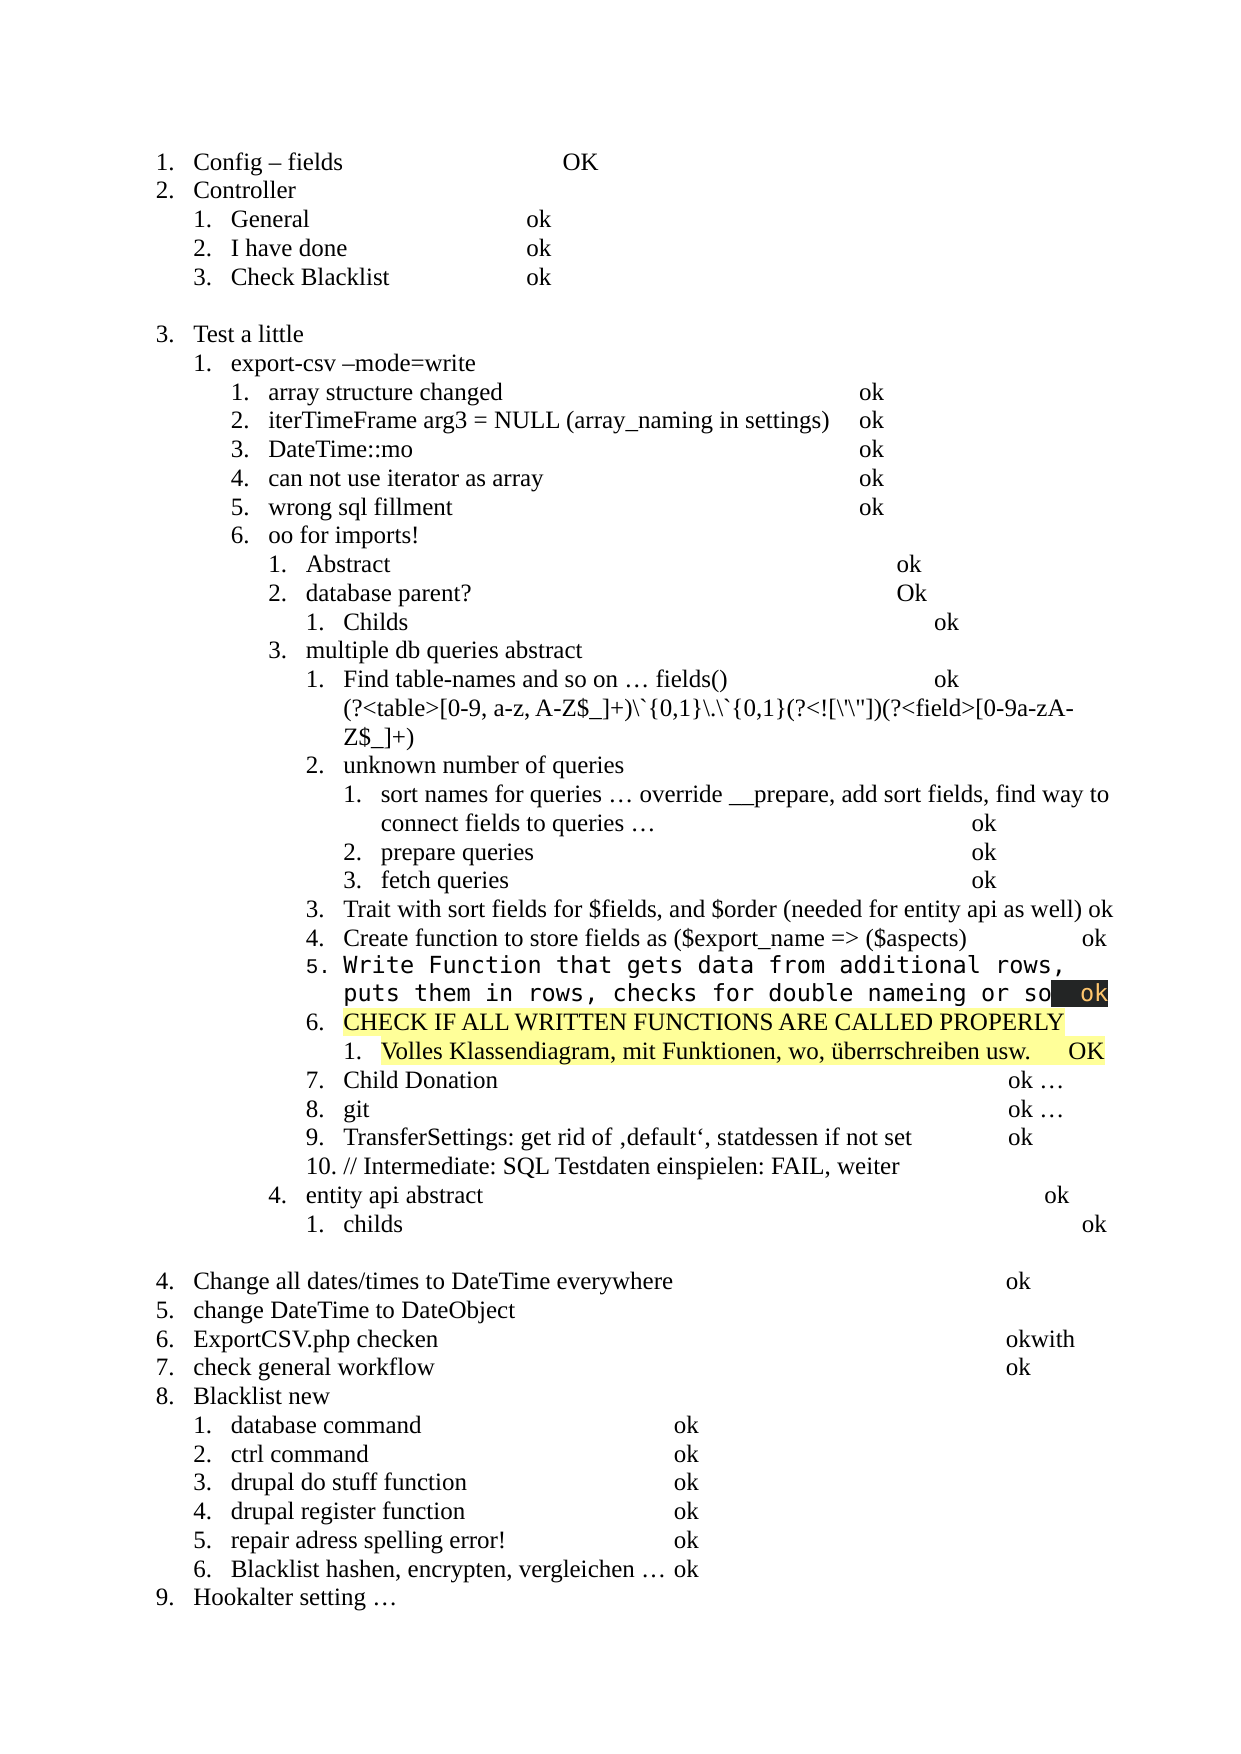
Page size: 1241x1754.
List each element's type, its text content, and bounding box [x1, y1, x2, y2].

list Child Donation ok … [306, 1065, 1122, 1094]
list fetch queries ok [343, 866, 1122, 894]
list Blacklist new [156, 1381, 1122, 1410]
list Abstract ok [268, 549, 1122, 578]
list repair adress spelling error! ok [193, 1525, 1122, 1554]
list // Intermediate: SQL Testdaten einspielen: FAIL, weiter [306, 1151, 1122, 1180]
list check general workflow ok [156, 1352, 1122, 1381]
list ctrl command ok [193, 1439, 1122, 1467]
list export-csv –mode=write [193, 348, 1122, 377]
list drupal register function ok [193, 1496, 1122, 1525]
list Blacklist hashen, encrypten, vergleichen … ok [193, 1554, 1122, 1582]
list sort names for queries … override __prepare, add sort fields, find way to connect fields to queries … ok [343, 779, 1122, 837]
list git ok … [306, 1094, 1122, 1122]
list iterTimeFrame arg3 = NULL (array_naming in settings) ok [231, 406, 1122, 434]
list database parent? Ok [268, 578, 1122, 607]
list Change all dates/times to DateTime everywhere ok [156, 1266, 1122, 1295]
list change DateTime to DateObject [156, 1295, 1122, 1324]
list Trait with sort fields for $fields, and $order (needed for entity api as well) ok [306, 894, 1122, 923]
list oo for imports! [231, 521, 1122, 549]
list Childs ok [306, 607, 1122, 636]
list multiple db queries abstract [268, 636, 1122, 664]
list ExportCSV.php checken okwith [156, 1324, 1122, 1352]
list Write Function that gets data from additional rows, puts them in rows, checks for double nameing or so ok [306, 952, 1122, 1007]
list database command ok [193, 1410, 1122, 1439]
list Volles Klassendiagram, mit Funktionen, wo, überrschreiben usw. OK [343, 1036, 1122, 1065]
list Config – fields OK [156, 147, 1122, 176]
list CHECK IF ALL WRITTEN FUNCTIONS ARE CALLED PROPERLY [306, 1007, 1122, 1036]
list unknown number of queries [306, 751, 1122, 779]
list childs ok [306, 1209, 1122, 1237]
list General ok [193, 204, 1122, 233]
list wrong sql fillment ok [231, 492, 1122, 521]
list Create function to store fields as ($export_name => ($aspects) ok [306, 923, 1122, 952]
list I have done ok [193, 233, 1122, 262]
list Test a little [156, 319, 1122, 348]
list Find table-names and so on … fields() ok (?<table>[0-9, a-z, A-Z$_]+)\`{0,1}\.\`{0,1}(?<![\'\"])(?<field>[0-9a-zA-Z$_]+) [306, 664, 1122, 751]
list can not use iterator as array ok [231, 463, 1122, 492]
list prepare queries ok [343, 837, 1122, 866]
list entity api abstract ok [268, 1180, 1122, 1209]
list DateTime::mo ok [231, 434, 1122, 463]
list TransferSettings: get rid of ‚default‘, statdessen if not set ok [306, 1122, 1122, 1151]
list array structure changed ok [231, 377, 1122, 406]
list Check Blacklist ok [193, 262, 1122, 291]
list Controller [156, 176, 1122, 204]
list drupal do stuff function ok [193, 1467, 1122, 1496]
list Hookalter setting … [156, 1582, 1122, 1611]
